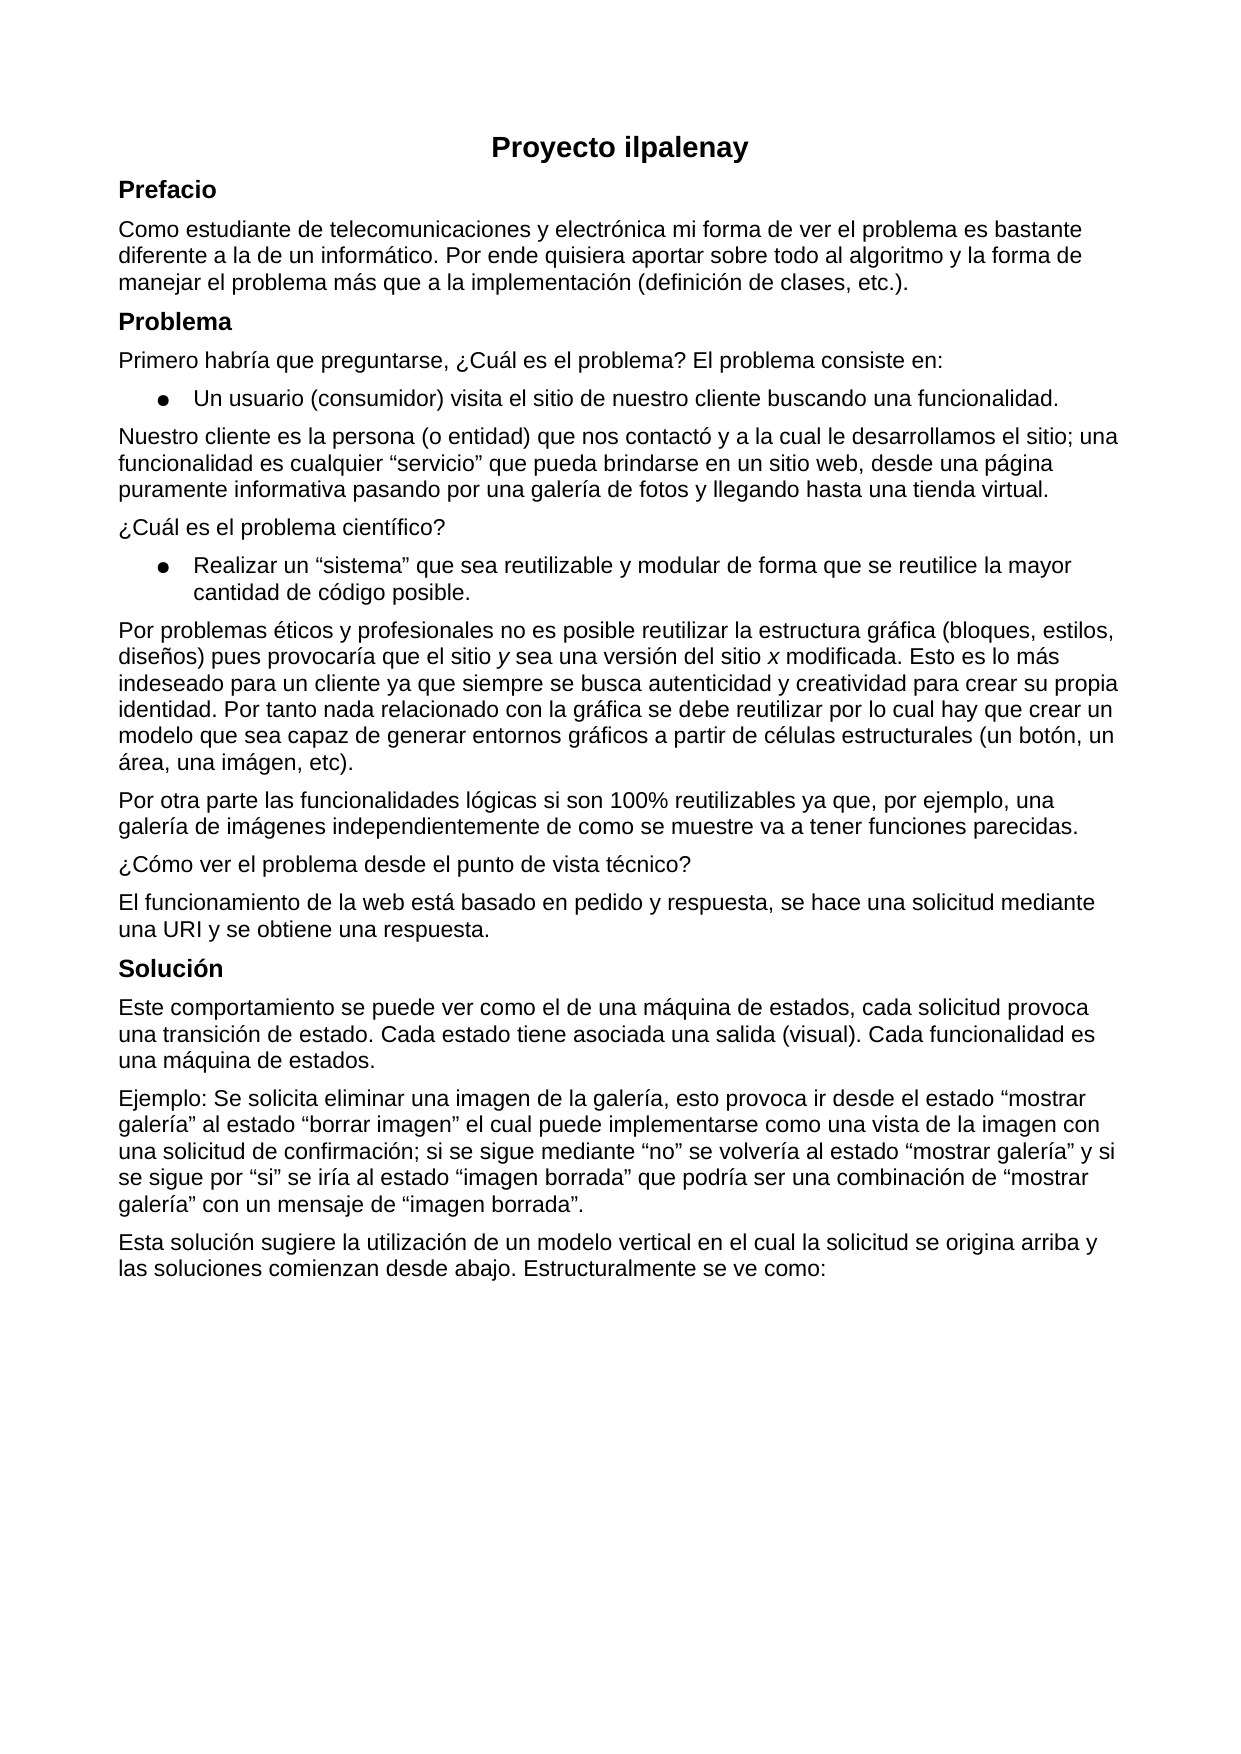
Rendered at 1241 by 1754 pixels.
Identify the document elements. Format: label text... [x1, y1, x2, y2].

text Primero habría que preguntarse, ¿Cuál es el problema? El problema consiste en: [118, 347, 1122, 373]
text ¿Cómo ver el problema desde el punto de vista técnico? [118, 851, 1122, 877]
text ¿Cuál es el problema científico? [118, 514, 1122, 541]
text Por otra parte las funcionalidades lógicas si son 100% reutilizables ya que, por ejemplo, una galería de imágenes independientemente de como se muestre va a tener funciones parecidas. [118, 787, 1122, 839]
text Solución [118, 954, 1122, 982]
text Como estudiante de telecomunicaciones y electrónica mi forma de ver el problema es bastante diferente a la de un informático. Por ende quisiera aportar sobre todo al algoritmo y la forma de manejar el problema más que a la implementación (definición de clases, etc.). [118, 216, 1122, 295]
text Por problemas éticos y profesionales no es posible reutilizar la estructura gráfica (bloques, estilos, diseños) pues provocaría que el sitio y sea una versión del sitio x modificada. Esto es lo más indeseado para un cliente ya que siempre se busca autenticidad y creatividad para crear su propia identidad. Por tanto nada relacionado con la gráfica se debe reutilizar por lo cual hay que crear un modelo que sea capaz de generar entornos gráficos a partir de células estructurales (un botón, un área, una imágen, etc). [118, 617, 1122, 775]
text Esta solución sugiere la utilización de un modelo vertical en el cual la solicitud se origina arriba y las soluciones comienzan desde abajo. Estructuralmente se ve como: [118, 1229, 1122, 1281]
text Proyecto ilpalenay [118, 130, 1122, 163]
text Este comportamiento se puede ver como el de una máquina de estados, cada solicitud provoca una transición de estado. Cada estado tiene asociada una salida (visual). Cada funcionalidad es una máquina de estados. [118, 994, 1122, 1073]
list Realizar un “sistema” que sea reutilizable y modular de forma que se reutilice la mayor cantidad de código posible. [156, 552, 1122, 605]
text Ejemplo: Se solicita eliminar una imagen de la galería, esto provoca ir desde el estado “mostrar galería” al estado “borrar imagen” el cual puede implementarse como una vista de la imagen con una solicitud de confirmación; si se sigue mediante “no” se volvería al estado “mostrar galería” y si se sigue por “si” se iría al estado “imagen borrada” que podría ser una combinación de “mostrar galería” con un mensaje de “imagen borrada”. [118, 1085, 1122, 1217]
text Prefacio [118, 175, 1122, 204]
text Problema [118, 307, 1122, 335]
text Nuestro cliente es la persona (o entidad) que nos contactó y a la cual le desarrollamos el sitio; una funcionalidad es cualquier “servicio” que pueda brindarse en un sitio web, desde una página puramente informativa pasando por una galería de fotos y llegando hasta una tienda virtual. [118, 423, 1122, 502]
text El funcionamiento de la web está basado en pedido y respuesta, se hace una solicitud mediante una URI y se obtiene una respuesta. [118, 889, 1122, 942]
list Un usuario (consumidor) visita el sitio de nuestro cliente buscando una funcionalidad. [156, 385, 1122, 412]
